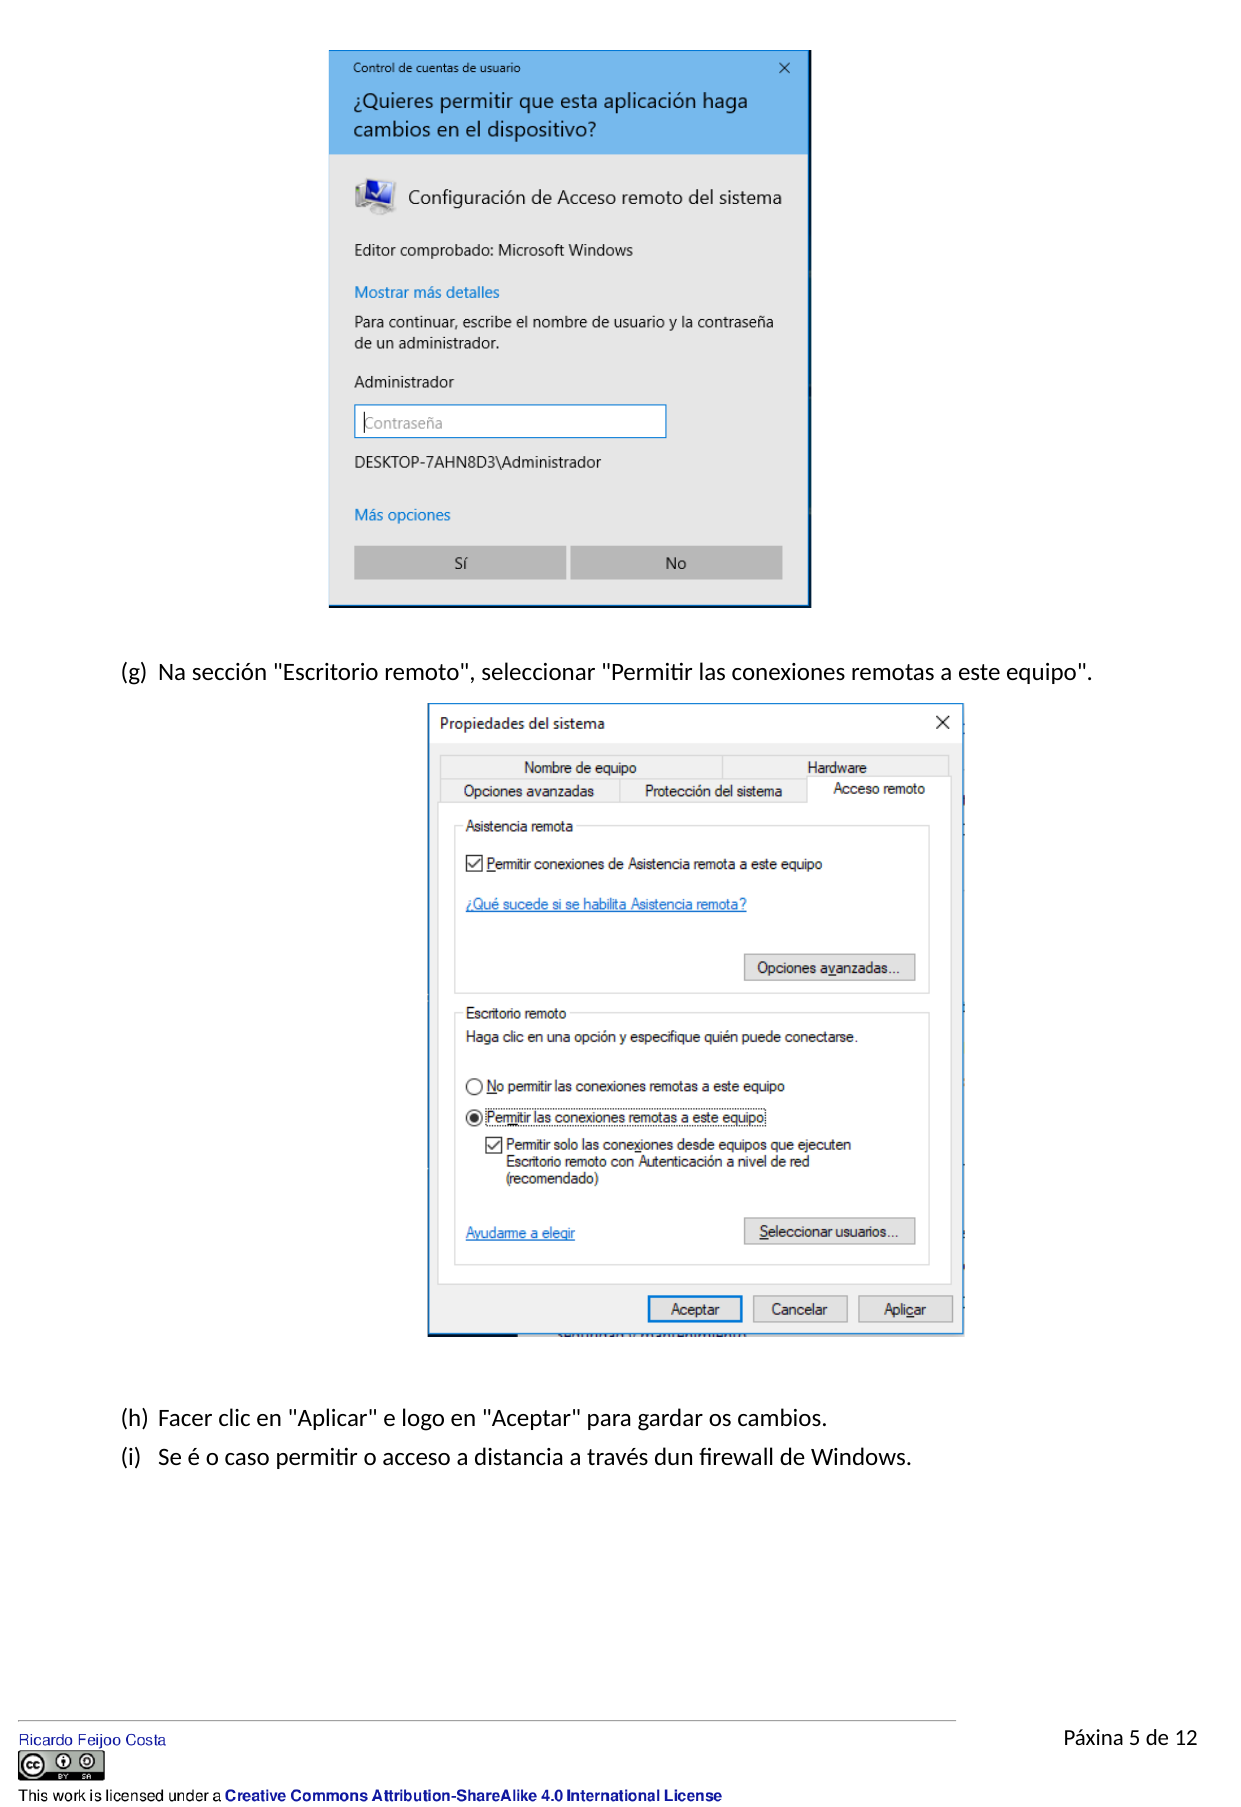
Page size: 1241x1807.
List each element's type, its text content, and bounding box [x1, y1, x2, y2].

list Na sección "Escritorio remoto", seleccionar "Permitir las conexiones remotas a este equipo". [120, 656, 1197, 686]
picture [8, 1715, 957, 1806]
picture [328, 50, 812, 608]
list Facer clic en "Aplicar" e logo en "Aceptar" para gardar os cambios. [120, 1402, 1197, 1432]
picture [427, 703, 965, 1337]
list Se é o caso permitir o acceso a distancia a través dun firewall de Windows. [120, 1441, 1197, 1472]
